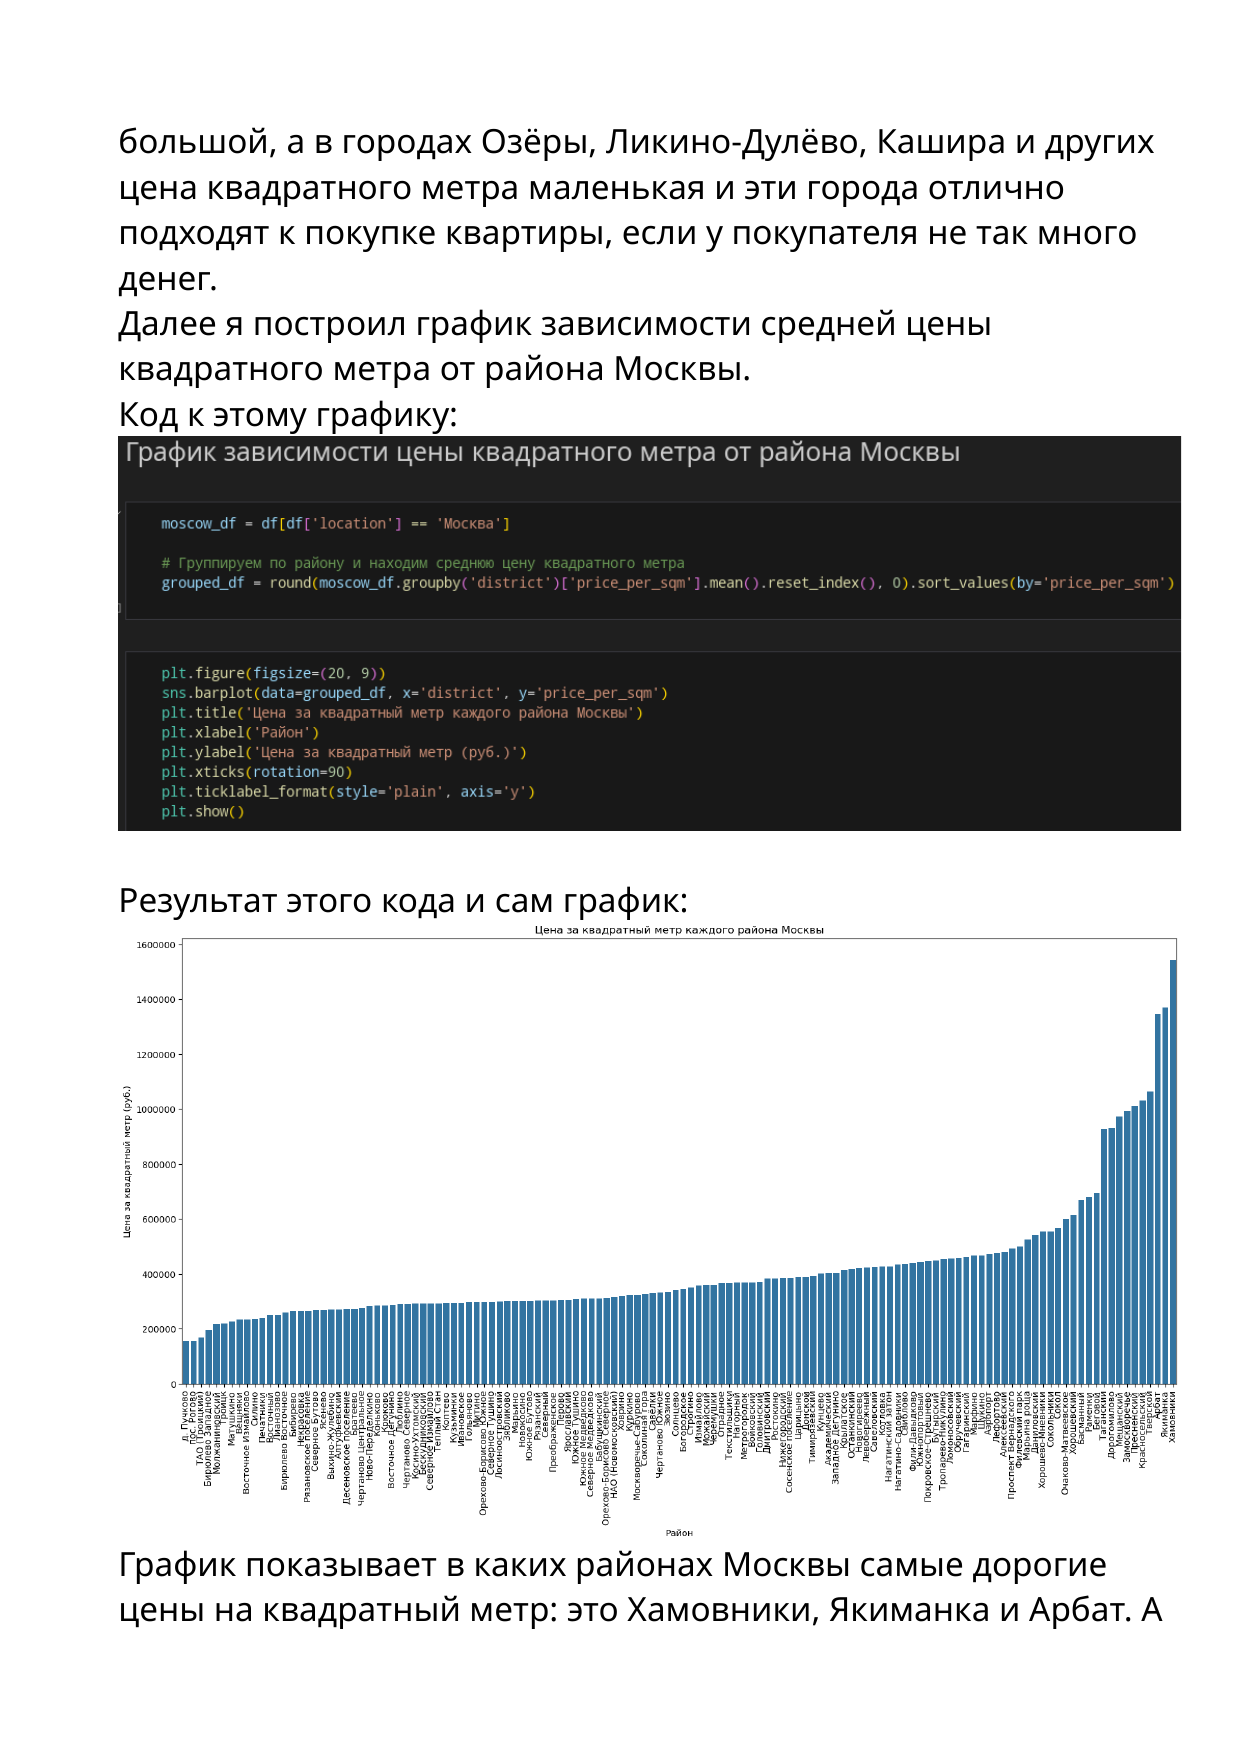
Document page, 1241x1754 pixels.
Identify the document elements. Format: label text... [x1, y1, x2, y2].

text Далее я построил график зависимости средней цены квадратного метра от района Москвы. [118, 300, 1181, 391]
text Код к этому графику: [118, 391, 1181, 436]
text Результат этого кода и сам график: [118, 876, 1181, 921]
picture [118, 436, 1182, 831]
text График показывает в каких районах Москвы самые дорогие цены на квадратный метр: это Хамовники, Якиманка и Арбат. А [118, 1541, 1181, 1631]
picture [118, 921, 1182, 1541]
text большой, а в городах Озёры, Ликино-Дулёво, Кашира и других цена квадратного метра маленькая и эти города отлично подходят к покупке квартиры, если у покупателя не так много денег. [118, 118, 1181, 300]
